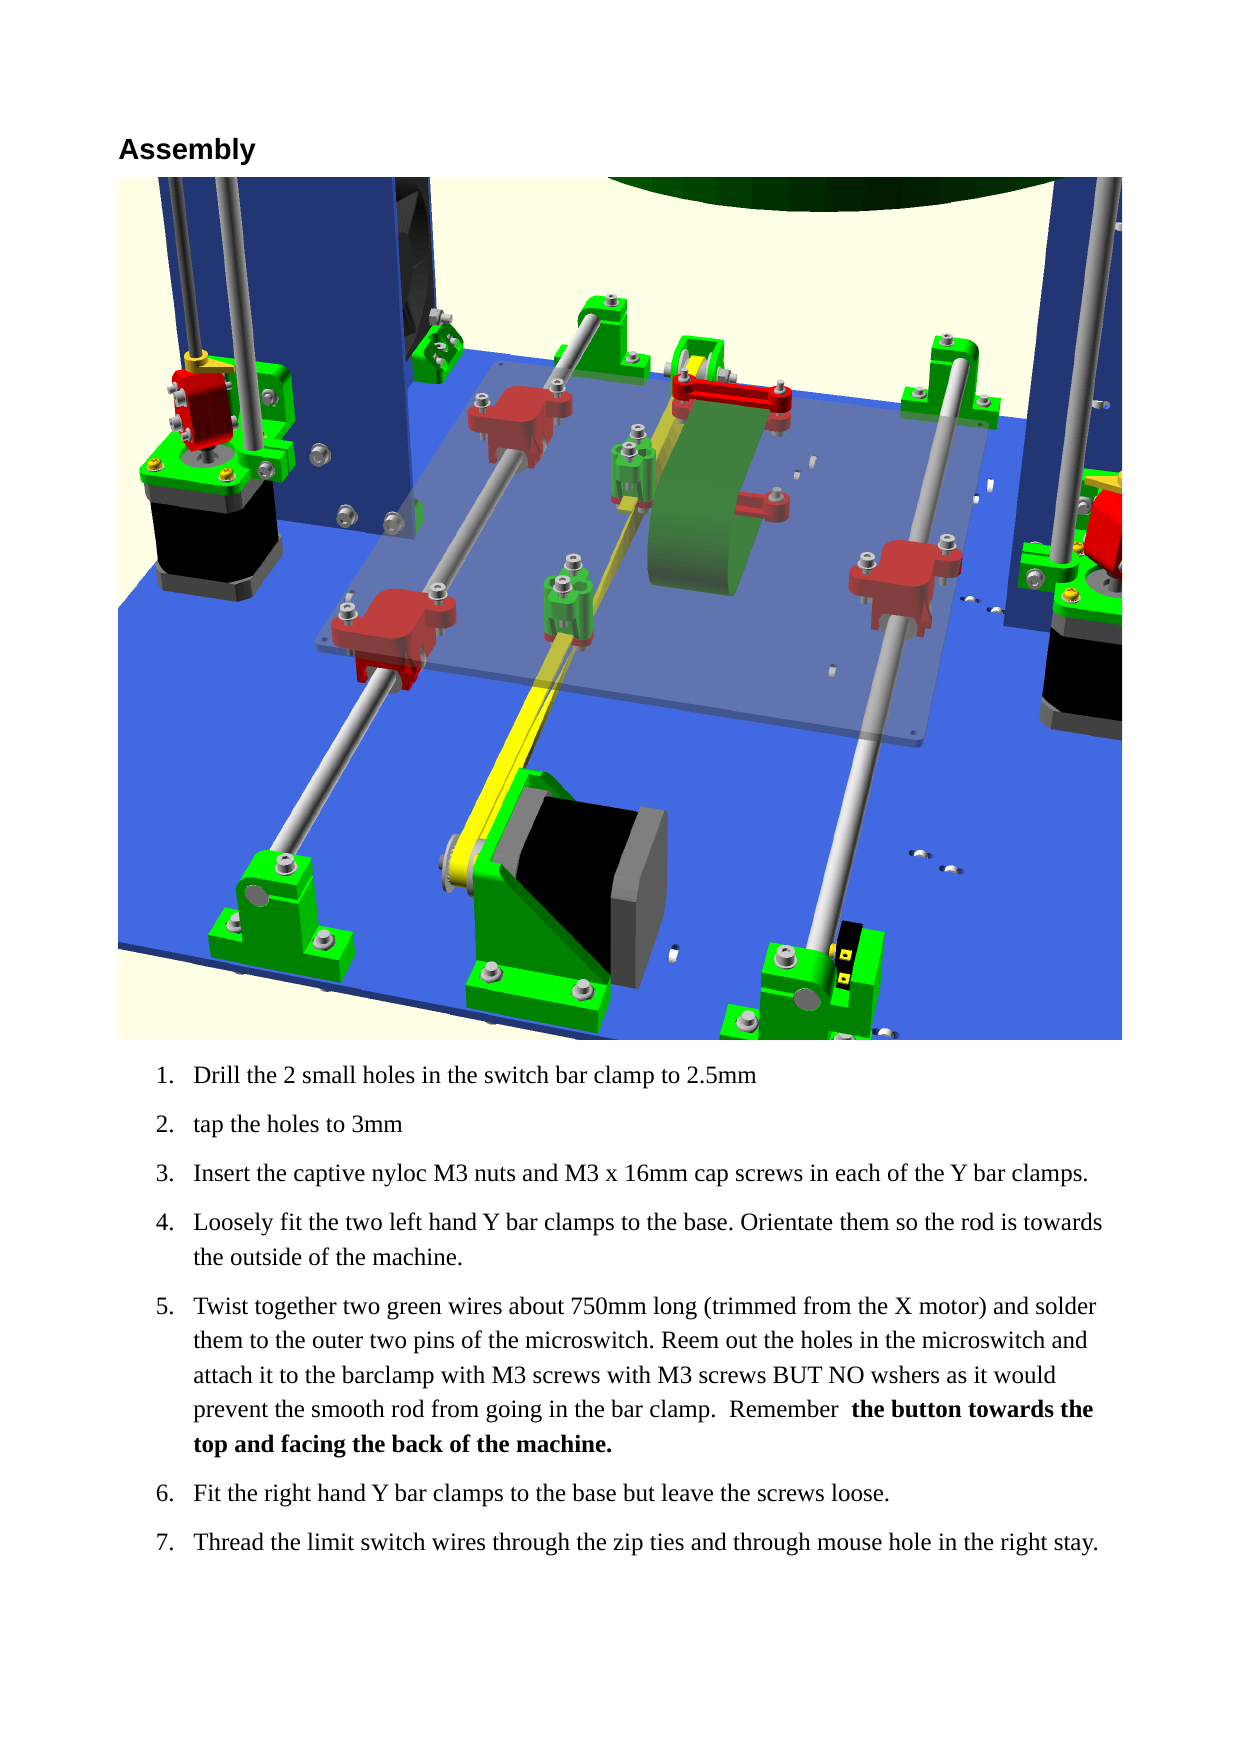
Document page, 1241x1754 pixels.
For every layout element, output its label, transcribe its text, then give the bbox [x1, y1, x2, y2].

list Twist together two green wires about 750mm long (trimmed from the X motor) and solder them to the outer two pins of the microswitch. Reem out the holes in the microswitch and attach it to the barclamp with M3 screws with M3 screws BUT NO wshers as it would prevent the smooth rod from going in the bar clamp. Remember the button towards the top and facing the back of the machine. [156, 1291, 1122, 1458]
list Insert the captive nyloc M3 nuts and M3 x 16mm cap screws in each of the Y bar clamps. [156, 1158, 1122, 1187]
list Fit the right hand Y bar clamps to the base but leave the screws loose. [156, 1478, 1122, 1507]
subtitle Assembly [118, 132, 1122, 165]
list Thread the limit switch wires through the zip ties and through mouse hole in the right stay. [156, 1527, 1122, 1556]
list Loosely fit the two left hand Y bar clamps to the base. Orientate them so the rod is towards the outside of the machine. [156, 1207, 1122, 1271]
list Drill the 2 small holes in the switch bar clamp to 2.5mm [156, 1060, 1122, 1089]
picture [118, 177, 1123, 1040]
list tap the holes to 3mm [156, 1109, 1122, 1138]
